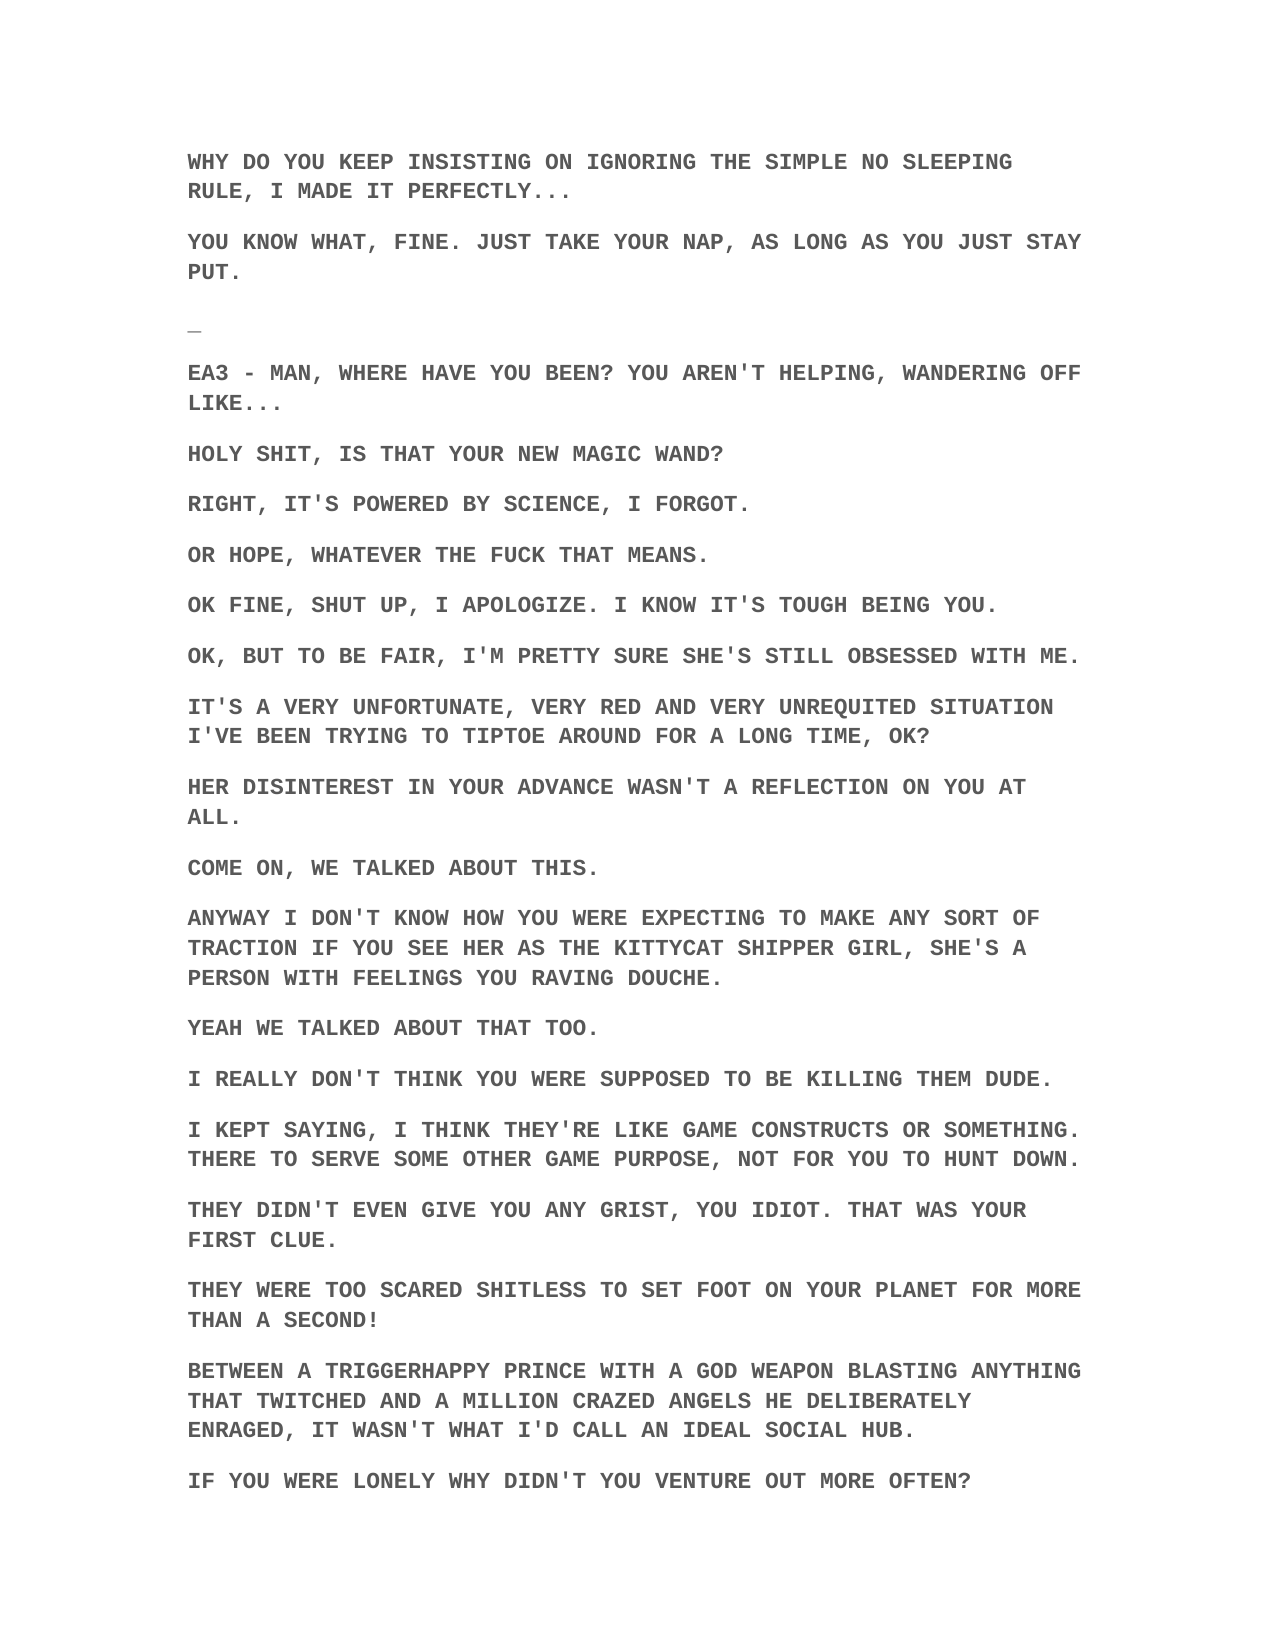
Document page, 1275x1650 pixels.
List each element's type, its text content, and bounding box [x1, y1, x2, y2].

text THEY DIDN'T EVEN GIVE YOU ANY GRIST, YOU IDIOT. THAT WAS YOUR FIRST CLUE. [187, 1198, 1087, 1254]
text IT'S A VERY UNFORTUNATE, VERY RED AND VERY UNREQUITED SITUATION I'VE BEEN TRYING TO TIPTOE AROUND FOR A LONG TIME, OK? [187, 695, 1087, 751]
text IF YOU WERE LONELY WHY DIDN'T YOU VENTURE OUT MORE OFTEN? [187, 1469, 1087, 1495]
text ANYWAY I DON'T KNOW HOW YOU WERE EXPECTING TO MAKE ANY SORT OF TRACTION IF YOU SEE HER AS THE KITTYCAT SHIPPER GIRL, SHE'S A PERSON WITH FEELINGS YOU RAVING DOUCHE. [187, 906, 1087, 992]
text OR HOPE, WHATEVER THE FUCK THAT MEANS. [187, 543, 1087, 569]
text YEAH WE TALKED ABOUT THAT TOO. [187, 1017, 1087, 1043]
text YOU KNOW WHAT, FINE. JUST TAKE YOUR NAP, AS LONG AS YOU JUST STAY PUT. [187, 230, 1087, 286]
text I REALLY DON'T THINK YOU WERE SUPPOSED TO BE KILLING THEM DUDE. [187, 1067, 1087, 1093]
text OK FINE, SHUT UP, I APOLOGIZE. I KNOW IT'S TOUGH BEING YOU. [187, 594, 1087, 620]
text _ [187, 311, 1087, 337]
text EA3 - MAN, WHERE HAVE YOU BEEN? YOU AREN'T HELPING, WANDERING OFF LIKE... [187, 361, 1087, 417]
text HOLY SHIT, IS THAT YOUR NEW MAGIC WAND? [187, 442, 1087, 468]
text THEY WERE TOO SCARED SHITLESS TO SET FOOT ON YOUR PLANET FOR MORE THAN A SECOND! [187, 1279, 1087, 1334]
text OK, BUT TO BE FAIR, I'M PRETTY SURE SHE'S STILL OBSESSED WITH ME. [187, 644, 1087, 670]
text COME ON, WE TALKED ABOUT THIS. [187, 856, 1087, 882]
text I KEPT SAYING, I THINK THEY'RE LIKE GAME CONSTRUCTS OR SOMETHING. THERE TO SERVE SOME OTHER GAME PURPOSE, NOT FOR YOU TO HUNT DOWN. [187, 1118, 1087, 1174]
text HER DISINTEREST IN YOUR ADVANCE WASN'T A REFLECTION ON YOU AT ALL. [187, 775, 1087, 831]
text BETWEEN A TRIGGERHAPPY PRINCE WITH A GOD WEAPON BLASTING ANYTHING THAT TWITCHED AND A MILLION CRAZED ANGELS HE DELIBERATELY ENRAGED, IT WASN'T WHAT I'D CALL AN IDEAL SOCIAL HUB. [187, 1359, 1087, 1445]
text WHY DO YOU KEEP INSISTING ON IGNORING THE SIMPLE NO SLEEPING RULE, I MADE IT PERFECTLY... [187, 150, 1087, 206]
text RIGHT, IT'S POWERED BY SCIENCE, I FORGOT. [187, 492, 1087, 518]
